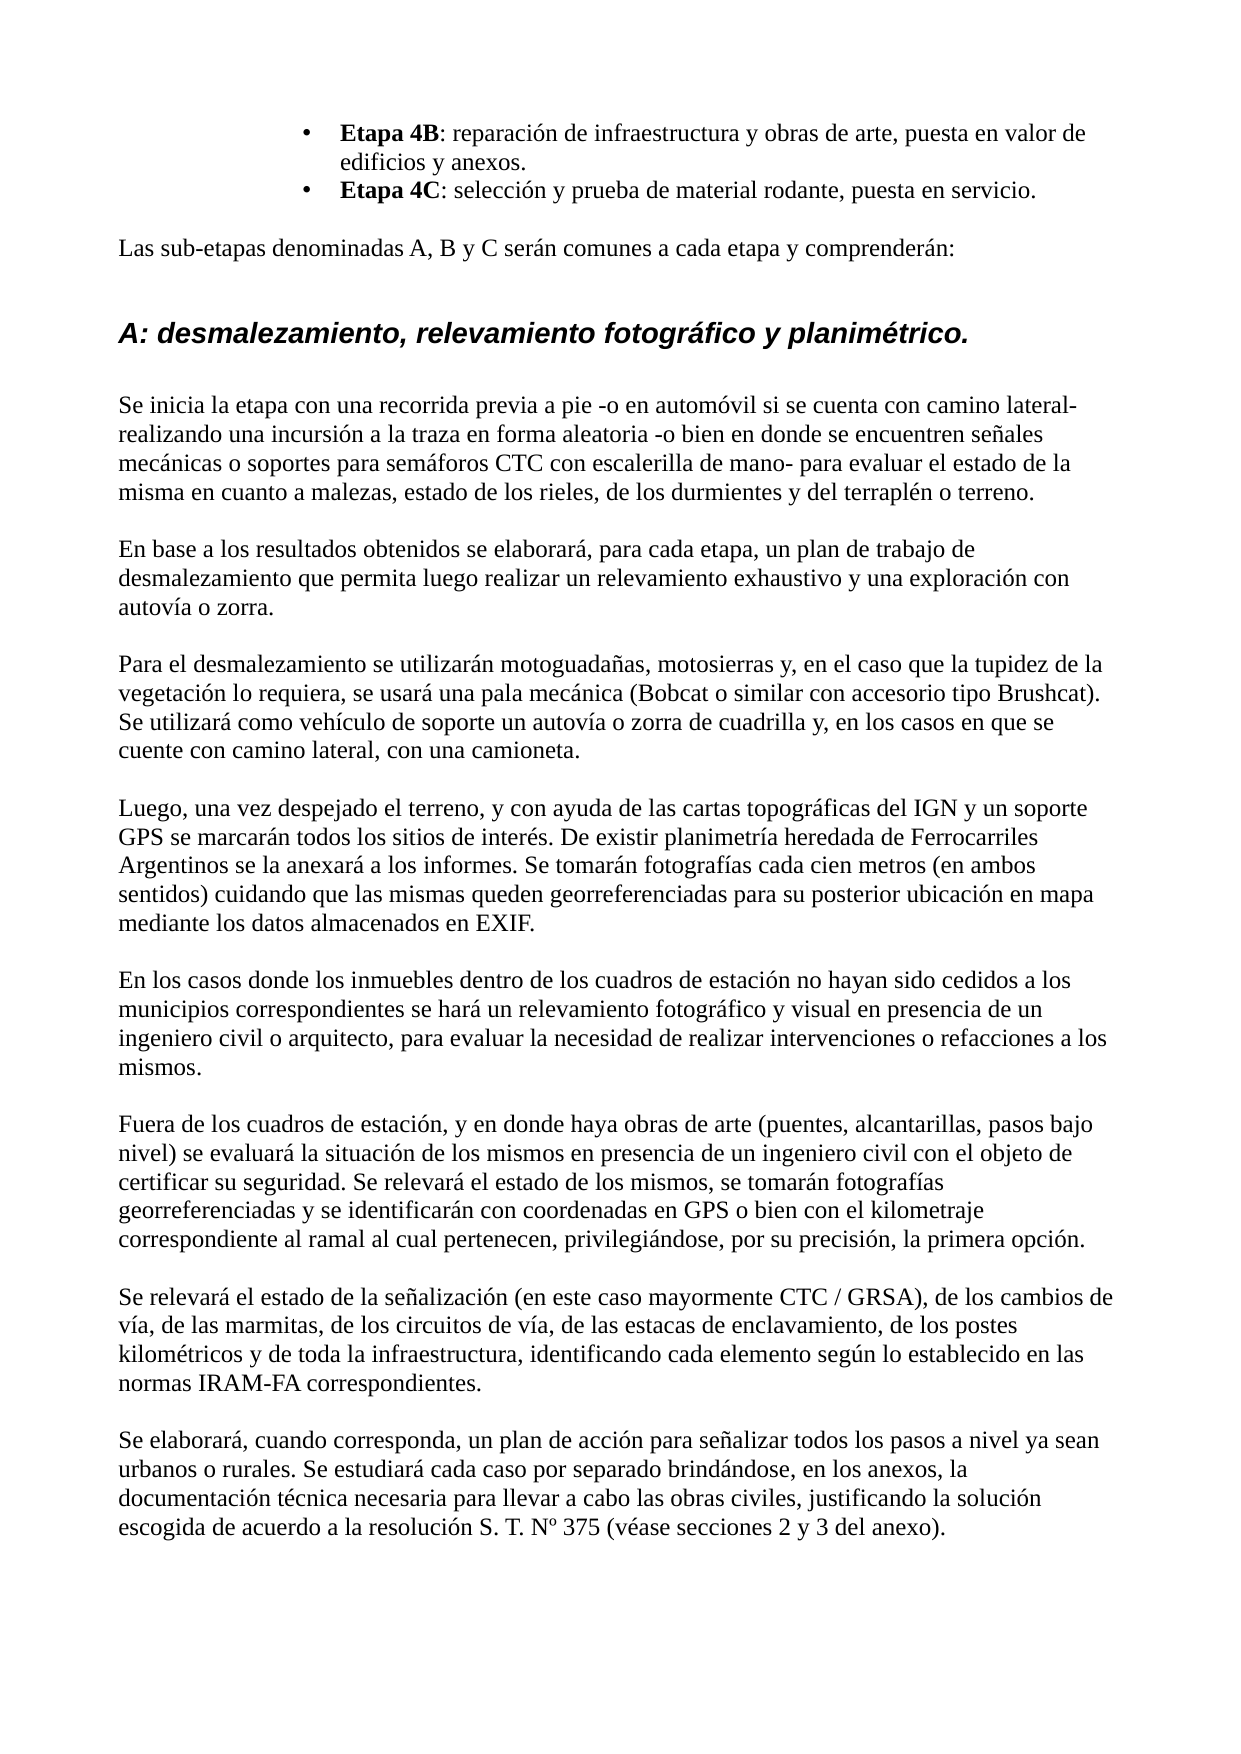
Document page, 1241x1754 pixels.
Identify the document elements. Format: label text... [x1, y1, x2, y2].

text Se elaborará, cuando corresponda, un plan de acción para señalizar todos los pasos a nivel ya sean urbanos o rurales. Se estudiará cada caso por separado brindándose, en los anexos, la documentación técnica necesaria para llevar a cabo las obras civiles, justificando la solución escogida de acuerdo a la resolución S. T. Nº 375 (véase secciones 2 y 3 del anexo). [118, 1425, 1122, 1540]
text Fuera de los cuadros de estación, y en donde haya obras de arte (puentes, alcantarillas, pasos bajo nivel) se evaluará la situación de los mismos en presencia de un ingeniero civil con el objeto de certificar su seguridad. Se relevará el estado de los mismos, se tomarán fotografías georreferenciadas y se identificarán con coordenadas en GPS o bien con el kilometraje correspondiente al ramal al cual pertenecen, privilegiándose, por su precisión, la primera opción. [118, 1109, 1122, 1253]
text Para el desmalezamiento se utilizarán motoguadañas, motosierras y, en el caso que la tupidez de la vegetación lo requiera, se usará una pala mecánica (Bobcat o similar con accesorio tipo Brushcat). Se utilizará como vehículo de soporte un autovía o zorra de cuadrilla y, en los casos en que se cuente con camino lateral, con una camioneta. [118, 649, 1122, 764]
text Se inicia la etapa con una recorrida previa a pie -o en automóvil si se cuenta con camino lateral- realizando una incursión a la traza en forma aleatoria -o bien en donde se encuentren señales mecánicas o soportes para semáforos CTC con escalerilla de mano- para evaluar el estado de la misma en cuanto a malezas, estado de los rieles, de los durmientes y del terraplén o terreno. [118, 390, 1122, 505]
list Etapa 4B: reparación de infraestructura y obras de arte, puesta en valor de edificios y anexos. [302, 118, 1122, 176]
text En base a los resultados obtenidos se elaborará, para cada etapa, un plan de trabajo de desmalezamiento que permita luego realizar un relevamiento exhaustivo y una exploración con autovía o zorra. [118, 534, 1122, 620]
list Etapa 4C: selección y prueba de material rodante, puesta en servicio. [302, 176, 1122, 204]
text En los casos donde los inmuebles dentro de los cuadros de estación no hayan sido cedidos a los municipios correspondientes se hará un relevamiento fotográfico y visual en presencia de un ingeniero civil o arquitecto, para evaluar la necesidad de realizar intervenciones o refacciones a los mismos. [118, 965, 1122, 1080]
subtitle A: desmalezamiento, relevamiento fotográfico y planimétrico. [118, 316, 1122, 349]
text Se relevará el estado de la señalización (en este caso mayormente CTC / GRSA), de los cambios de vía, de las marmitas, de los circuitos de vía, de las estacas de enclavamiento, de los postes kilométricos y de toda la infraestructura, identificando cada elemento según lo establecido en las normas IRAM-FA correspondientes. [118, 1282, 1122, 1397]
text Las sub-etapas denominadas A, B y C serán comunes a cada etapa y comprenderán: [118, 233, 1122, 262]
text Luego, una vez despejado el terreno, y con ayuda de las cartas topográficas del IGN y un soporte GPS se marcarán todos los sitios de interés. De existir planimetría heredada de Ferrocarriles Argentinos se la anexará a los informes. Se tomarán fotografías cada cien metros (en ambos sentidos) cuidando que las mismas queden georreferenciadas para su posterior ubicación en mapa mediante los datos almacenados en EXIF. [118, 793, 1122, 937]
